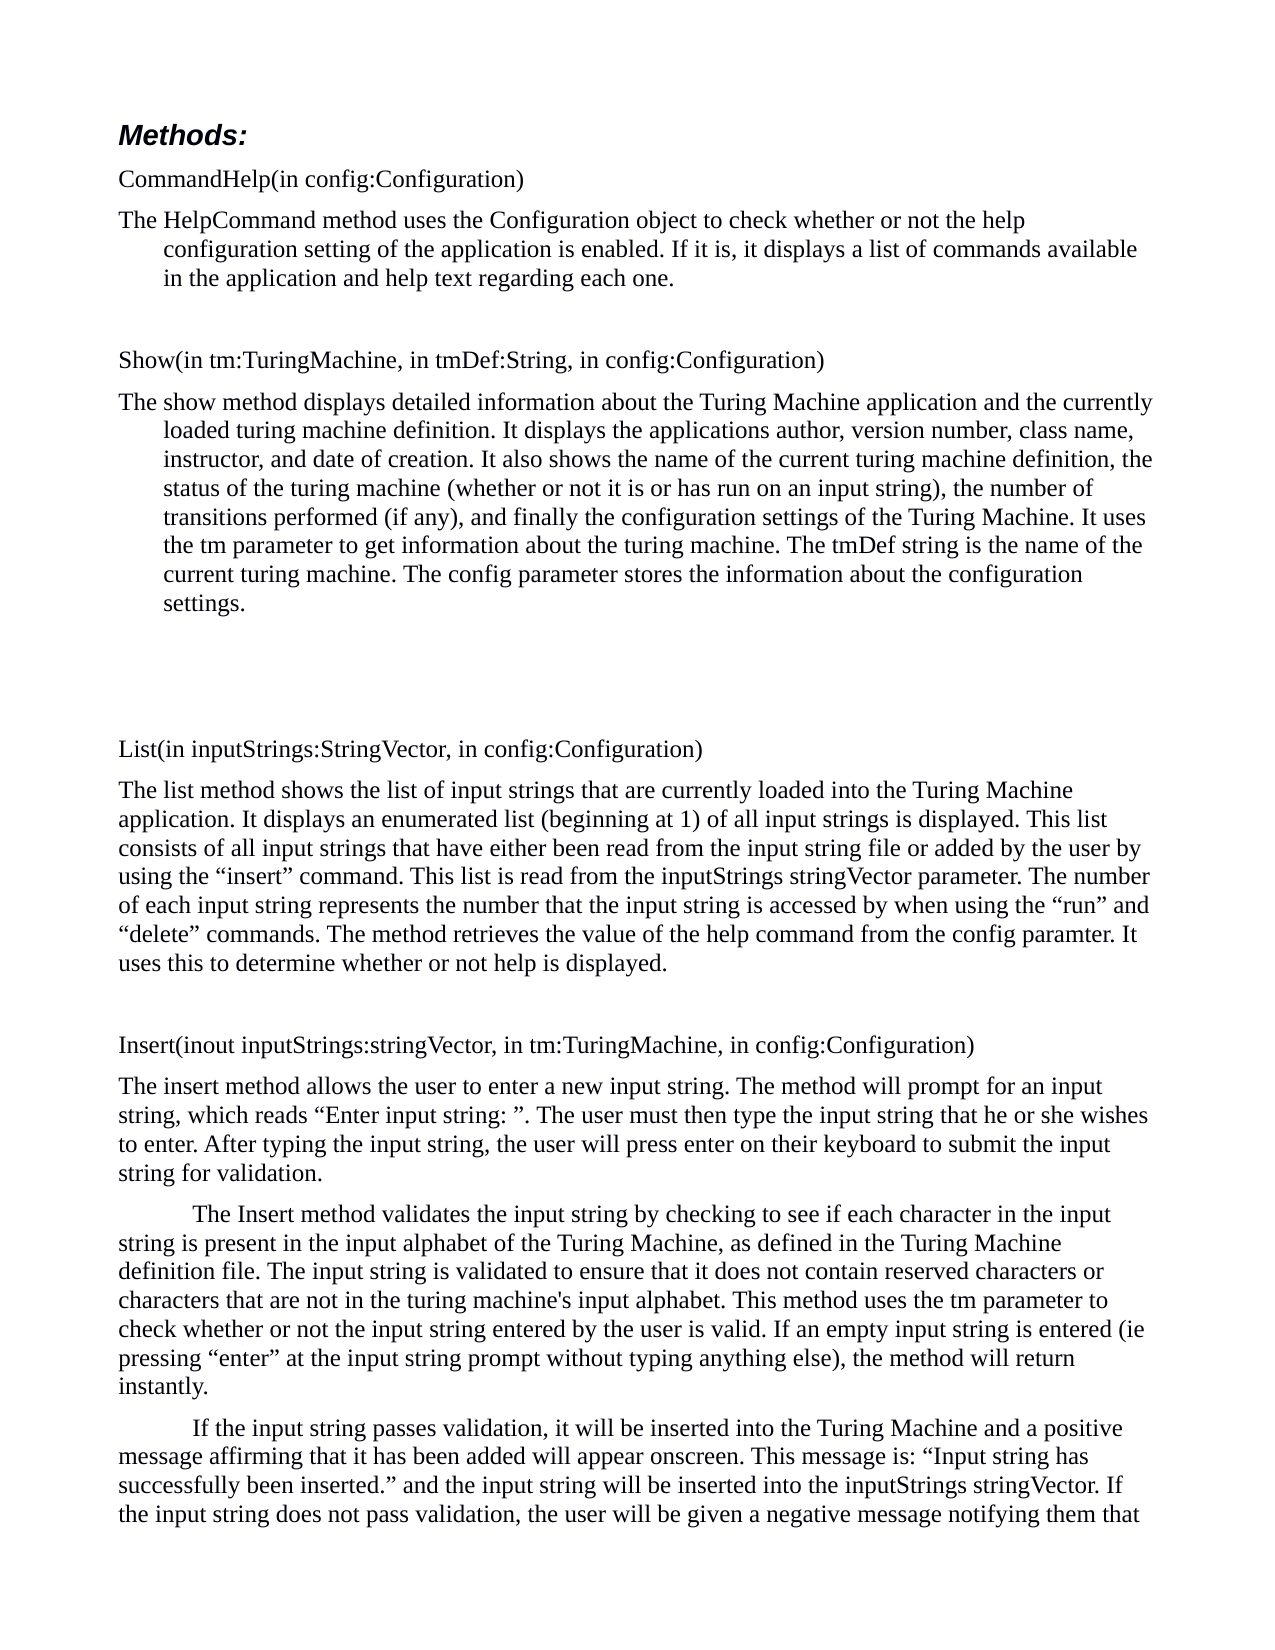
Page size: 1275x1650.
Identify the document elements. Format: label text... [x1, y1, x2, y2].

list The HelpCommand method uses the Configuration object to check whether or not the help configuration setting of the application is enabled. If it is, it displays a list of commands available in the application and help text regarding each one. [118, 205, 1157, 292]
text If the input string passes validation, it will be inserted into the Turing Machine and a positive message affirming that it has been added will appear onscreen. This message is: “Input string has successfully been inserted.” and the input string will be inserted into the inputStrings stringVector. If the input string does not pass validation, the user will be given a negative message notifying them that [118, 1413, 1157, 1528]
text The Insert method validates the input string by checking to see if each character in the input string is present in the input alphabet of the Turing Machine, as defined in the Turing Machine definition file. The input string is validated to ensure that it does not contain reserved characters or characters that are not in the turing machine's input alphabet. This method uses the tm parameter to check whether or not the input string entered by the user is valid. If an empty input string is entered (ie pressing “enter” at the input string prompt without typing anything else), the method will return instantly. [118, 1199, 1157, 1400]
list CommandHelp(in config:Configuration) [118, 164, 1157, 193]
text List(in inputStrings:StringVector, in config:Configuration) [118, 734, 1157, 763]
subtitle Methods: [118, 118, 1157, 152]
list The show method displays detailed information about the Turing Machine application and the currently loaded turing machine definition. It displays the applications author, version number, class name, instructor, and date of creation. It also shows the name of the current turing machine definition, the status of the turing machine (whether or not it is or has run on an input string), the number of transitions performed (if any), and finally the configuration settings of the Turing Machine. It uses the tm parameter to get information about the turing machine. The tmDef string is the name of the current turing machine. The config parameter stores the information about the configuration settings. [118, 387, 1157, 617]
text The insert method allows the user to enter a new input string. The method will prompt for an input string, which reads “Enter input string: ”. The user must then type the input string that he or she wishes to enter. After typing the input string, the user will press enter on their keyboard to submit the input string for validation. [118, 1071, 1157, 1186]
text Insert(inout inputStrings:stringVector, in tm:TuringMachine, in config:Configuration) [118, 1030, 1157, 1059]
list Show(in tm:TuringMachine, in tmDef:String, in config:Configuration) [118, 345, 1157, 374]
text The list method shows the list of input strings that are currently loaded into the Turing Machine application. It displays an enumerated list (beginning at 1) of all input strings is displayed. This list consists of all input strings that have either been read from the input string file or added by the user by using the “insert” command. This list is read from the inputStrings stringVector parameter. The number of each input string represents the number that the input string is accessed by when using the “run” and “delete” commands. The method retrieves the value of the help command from the config paramter. It uses this to determine whether or not help is displayed. [118, 775, 1157, 976]
